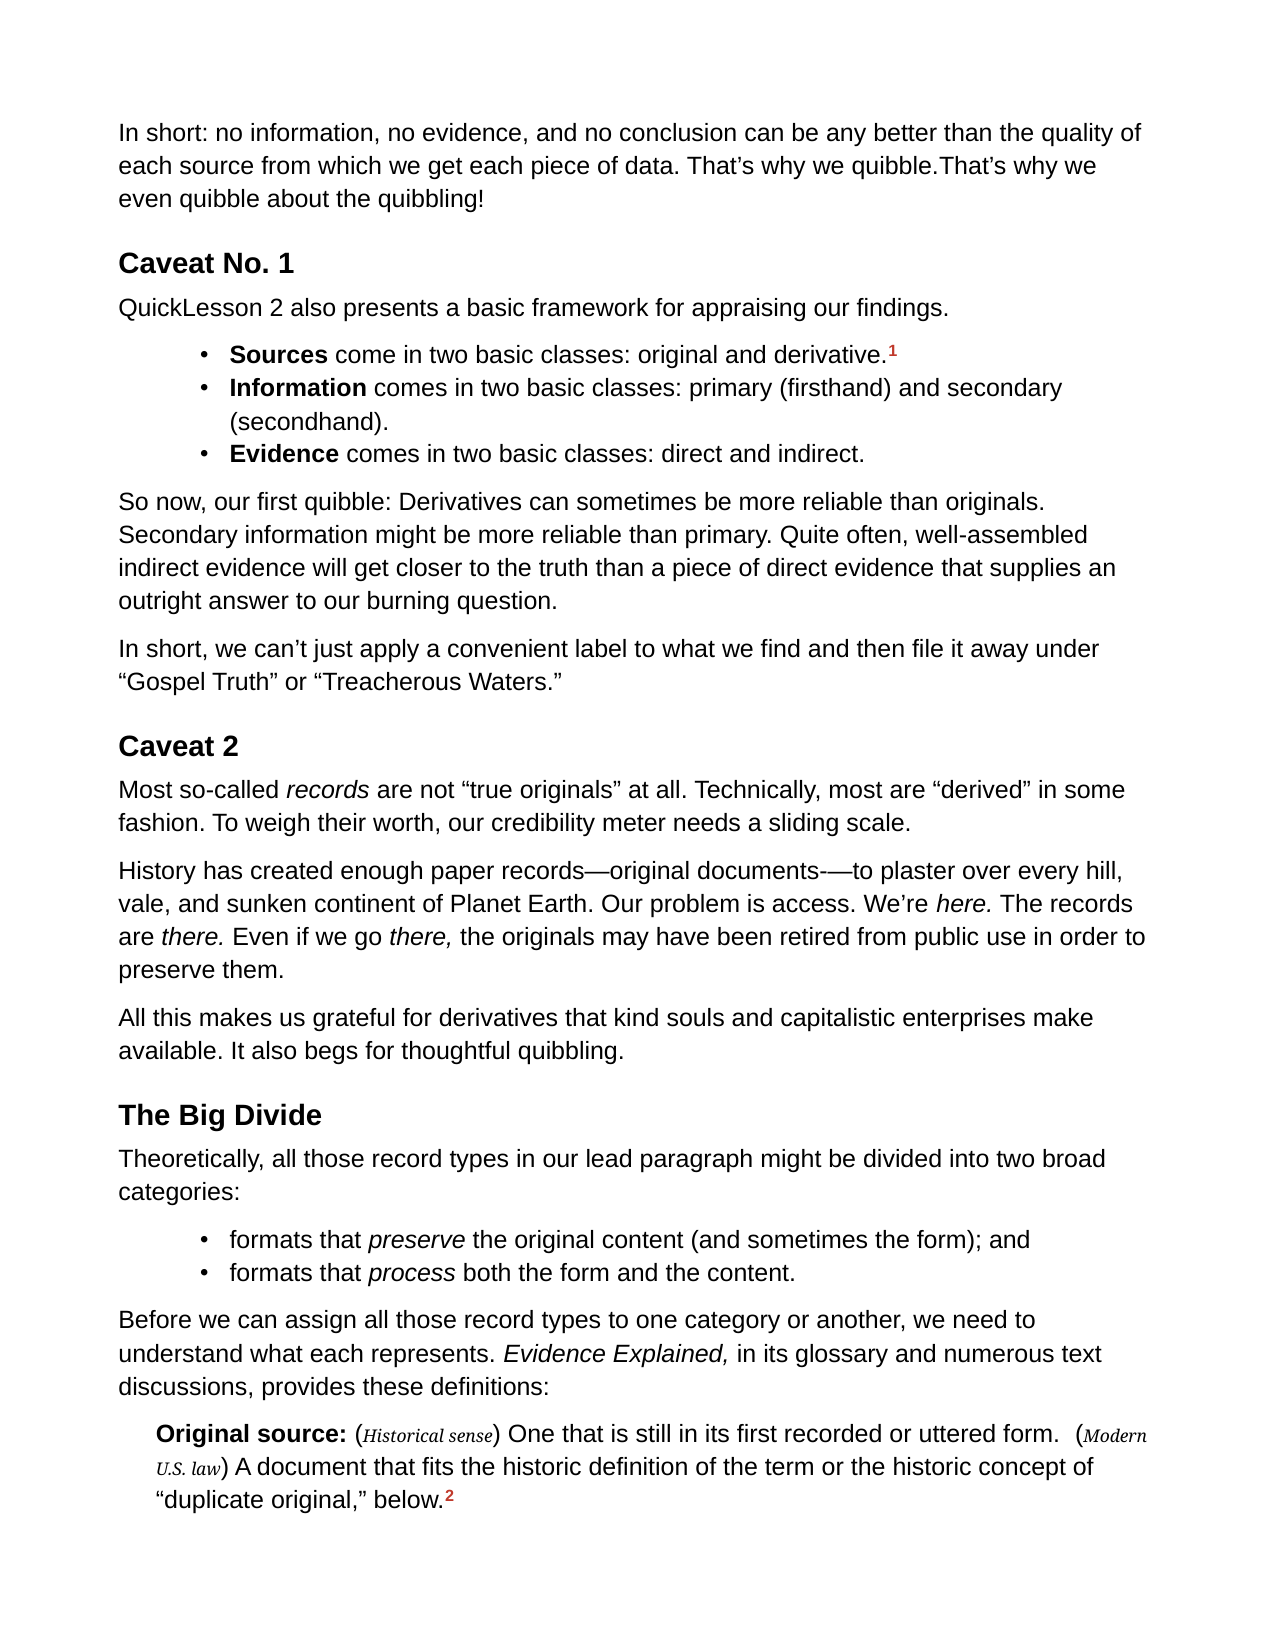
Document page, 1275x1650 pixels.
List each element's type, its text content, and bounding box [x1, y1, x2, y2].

text Theoretically, all those record types in our lead paragraph might be divided into two broad categories: [118, 1144, 1157, 1206]
subtitle Caveat No. 1 [118, 246, 1157, 280]
text QuickLesson 2 also presents a basic framework for appraising our findings. [118, 293, 1157, 321]
text All this makes us grateful for derivatives that kind souls and capitalistic enterprises make available. It also begs for thoughtful quibbling. [118, 1003, 1157, 1064]
text In short: no information, no evidence, and no conclusion can be any better than the quality of each source from which we get each piece of data. That’s why we quibble.That’s why we even quibble about the quibbling! [118, 118, 1157, 213]
list formats that process both the form and the content. [200, 1258, 1157, 1287]
list Sources come in two basic classes: original and derivative.1 [200, 340, 1157, 369]
list Information comes in two basic classes: primary (firsthand) and secondary (secondhand). [200, 373, 1157, 435]
subtitle The Big Divide [118, 1098, 1157, 1132]
text Original source: (Historical sense) One that is still in its first recorded or uttered form. (Modern U.S. law) A document that fits the historic definition of the term or the historic concept of “duplicate original,” below.2 [156, 1419, 1157, 1514]
text Most so-called records are not “true originals” at all. Technically, most are “derived” in some fashion. To weigh their worth, our credibility meter needs a sliding scale. [118, 775, 1157, 837]
text So now, our first quibble: Derivatives can sometimes be more reliable than originals. Secondary information might be more reliable than primary. Quite often, well-assembled indirect evidence will get closer to the truth than a piece of direct evidence that supplies an outright answer to our burning question. [118, 487, 1157, 615]
list Evidence comes in two basic classes: direct and indirect. [200, 439, 1157, 468]
list formats that preserve the original content (and sometimes the form); and [200, 1225, 1157, 1253]
subtitle Caveat 2 [118, 729, 1157, 763]
text Before we can assign all those record types to one category or another, we need to understand what each represents. Evidence Explained, in its glossary and numerous text discussions, provides these definitions: [118, 1306, 1157, 1400]
text History has created enough paper records—original documents-—to plaster over every hill, vale, and sunken continent of Planet Earth. Our problem is access. We’re here. The records are there. Even if we go there, the originals may have been retired from public use in order to preserve them. [118, 856, 1157, 984]
text In short, we can’t just apply a convenient label to what we find and then file it away under “Gospel Truth” or “Treacherous Waters.” [118, 634, 1157, 696]
